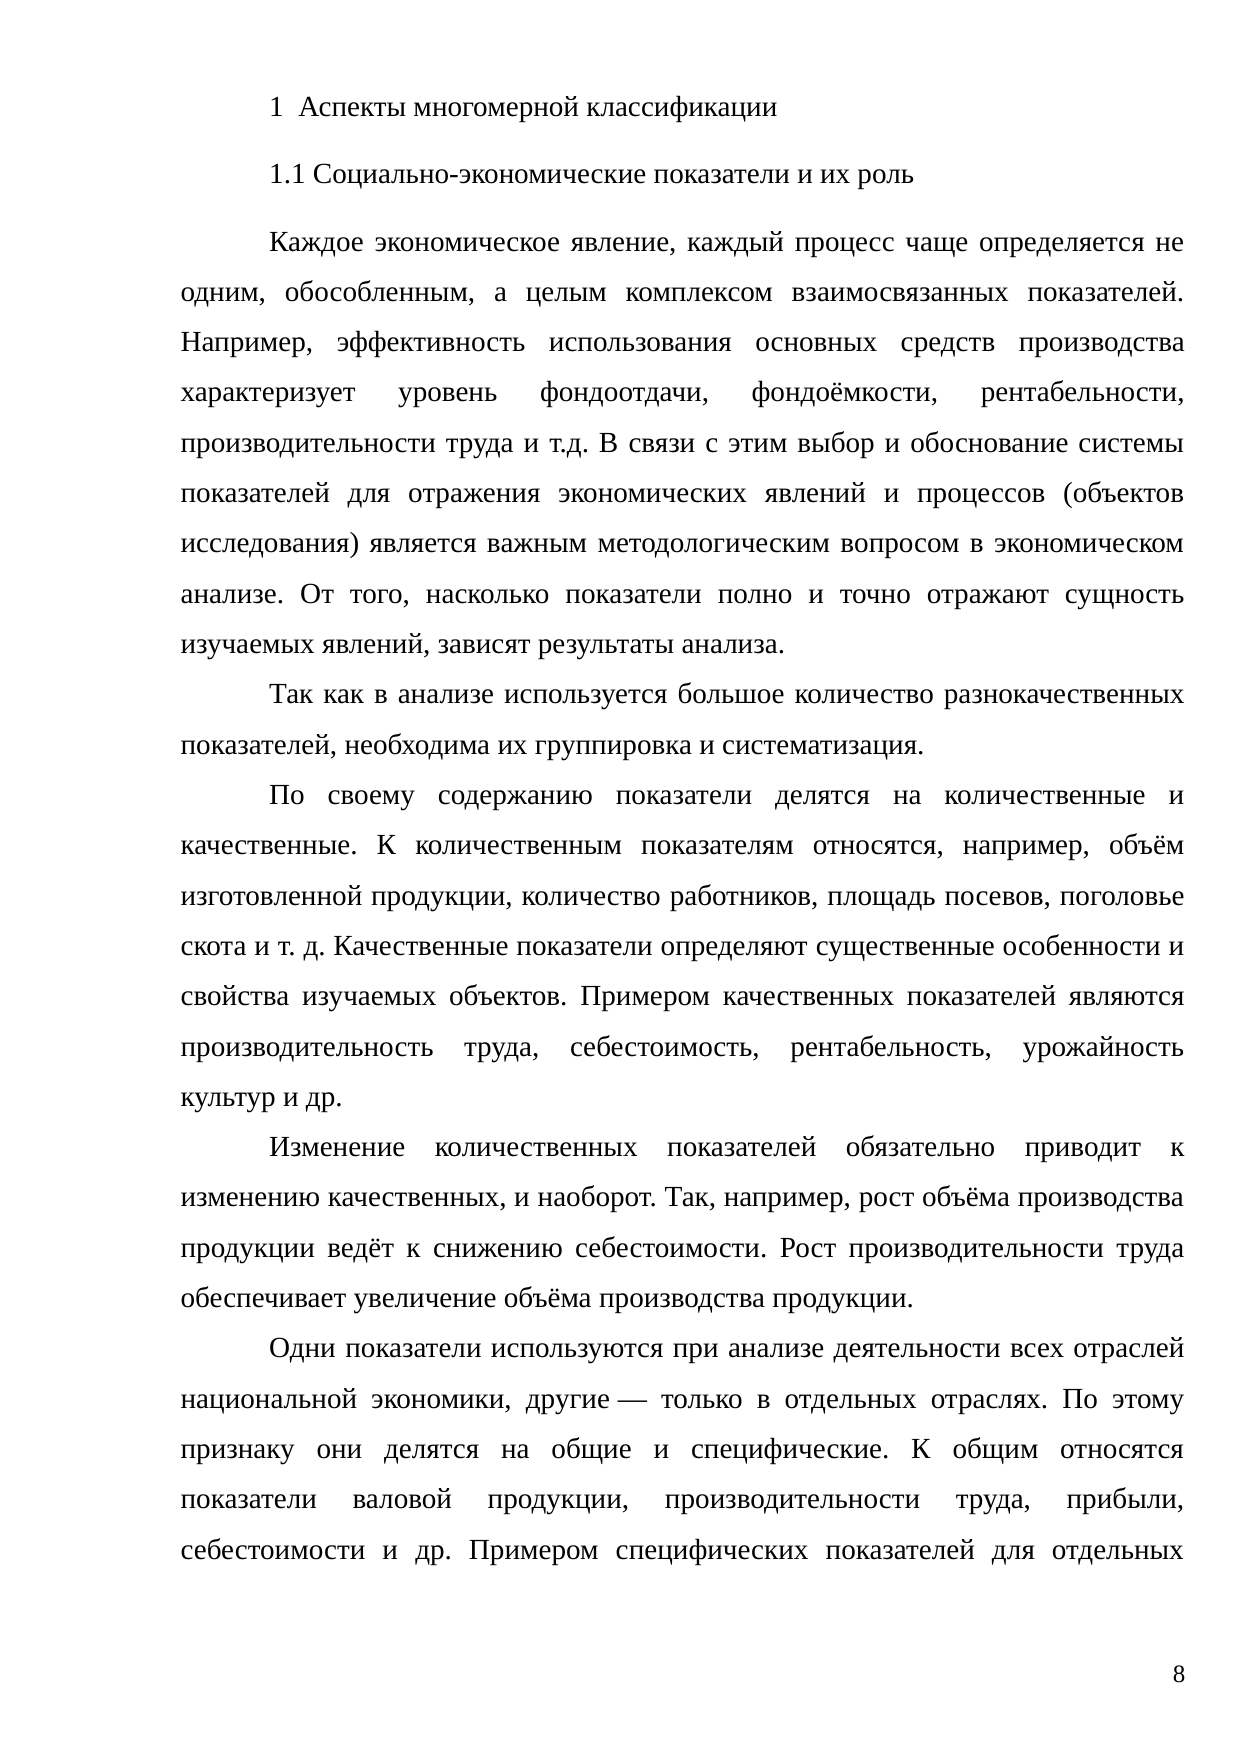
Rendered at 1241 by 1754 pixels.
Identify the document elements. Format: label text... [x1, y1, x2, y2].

text 1.1 Социально-экономические показатели и их роль [180, 157, 1185, 190]
text Так как в анализе используется большое количество разнокачественных показателей, необходима их группировка и систематизация. [180, 676, 1185, 760]
text 1 Аспекты многомерной классификации [180, 89, 1185, 123]
text Каждое экономическое явление, каждый процесс чаще определяется не одним, обособленным, а целым комплексом взаимосвязанных показателей. Например, эффективность использования основных средств производства характеризует уровень фондоотдачи, фондоёмкости, рентабельности, производительности труда и т.д. В связи с этим выбор и обоснование системы показателей для отражения экономических явлений и процессов (объектов исследования) является важным методологическим вопросом в экономическом анализе. От того, насколько показатели полно и точно отражают сущность изучаемых явлений, зависят результаты анализа. [180, 224, 1185, 660]
text Одни показатели используются при анализе деятельности всех отраслей национальной экономики, другие — только в отдельных отраслях. По этому признаку они делятся на общие и специфические. К общим относятся показатели валовой продукции, производительности труда, прибыли, себестоимости и др. Примером специфических показателей для отдельных [180, 1331, 1185, 1565]
text Изменение количественных показателей обязательно приводит к изменению качественных, и наоборот. Так, например, рост объёма производства продукции ведёт к снижению себестоимости. Рост производительности труда обеспечивает увеличение объёма производства продукции. [180, 1129, 1185, 1314]
text По своему содержанию показатели делятся на количественные и качественные. К количественным показателям относятся, например, объём изготовленной продукции, количество работников, площадь посевов, поголовье скота и т. д. Качественные показатели определяют существенные особенности и свойства изучаемых объектов. Примером качественных показателей являются производительность труда, себестоимость, рентабельность, урожайность культур и др. [180, 777, 1185, 1112]
